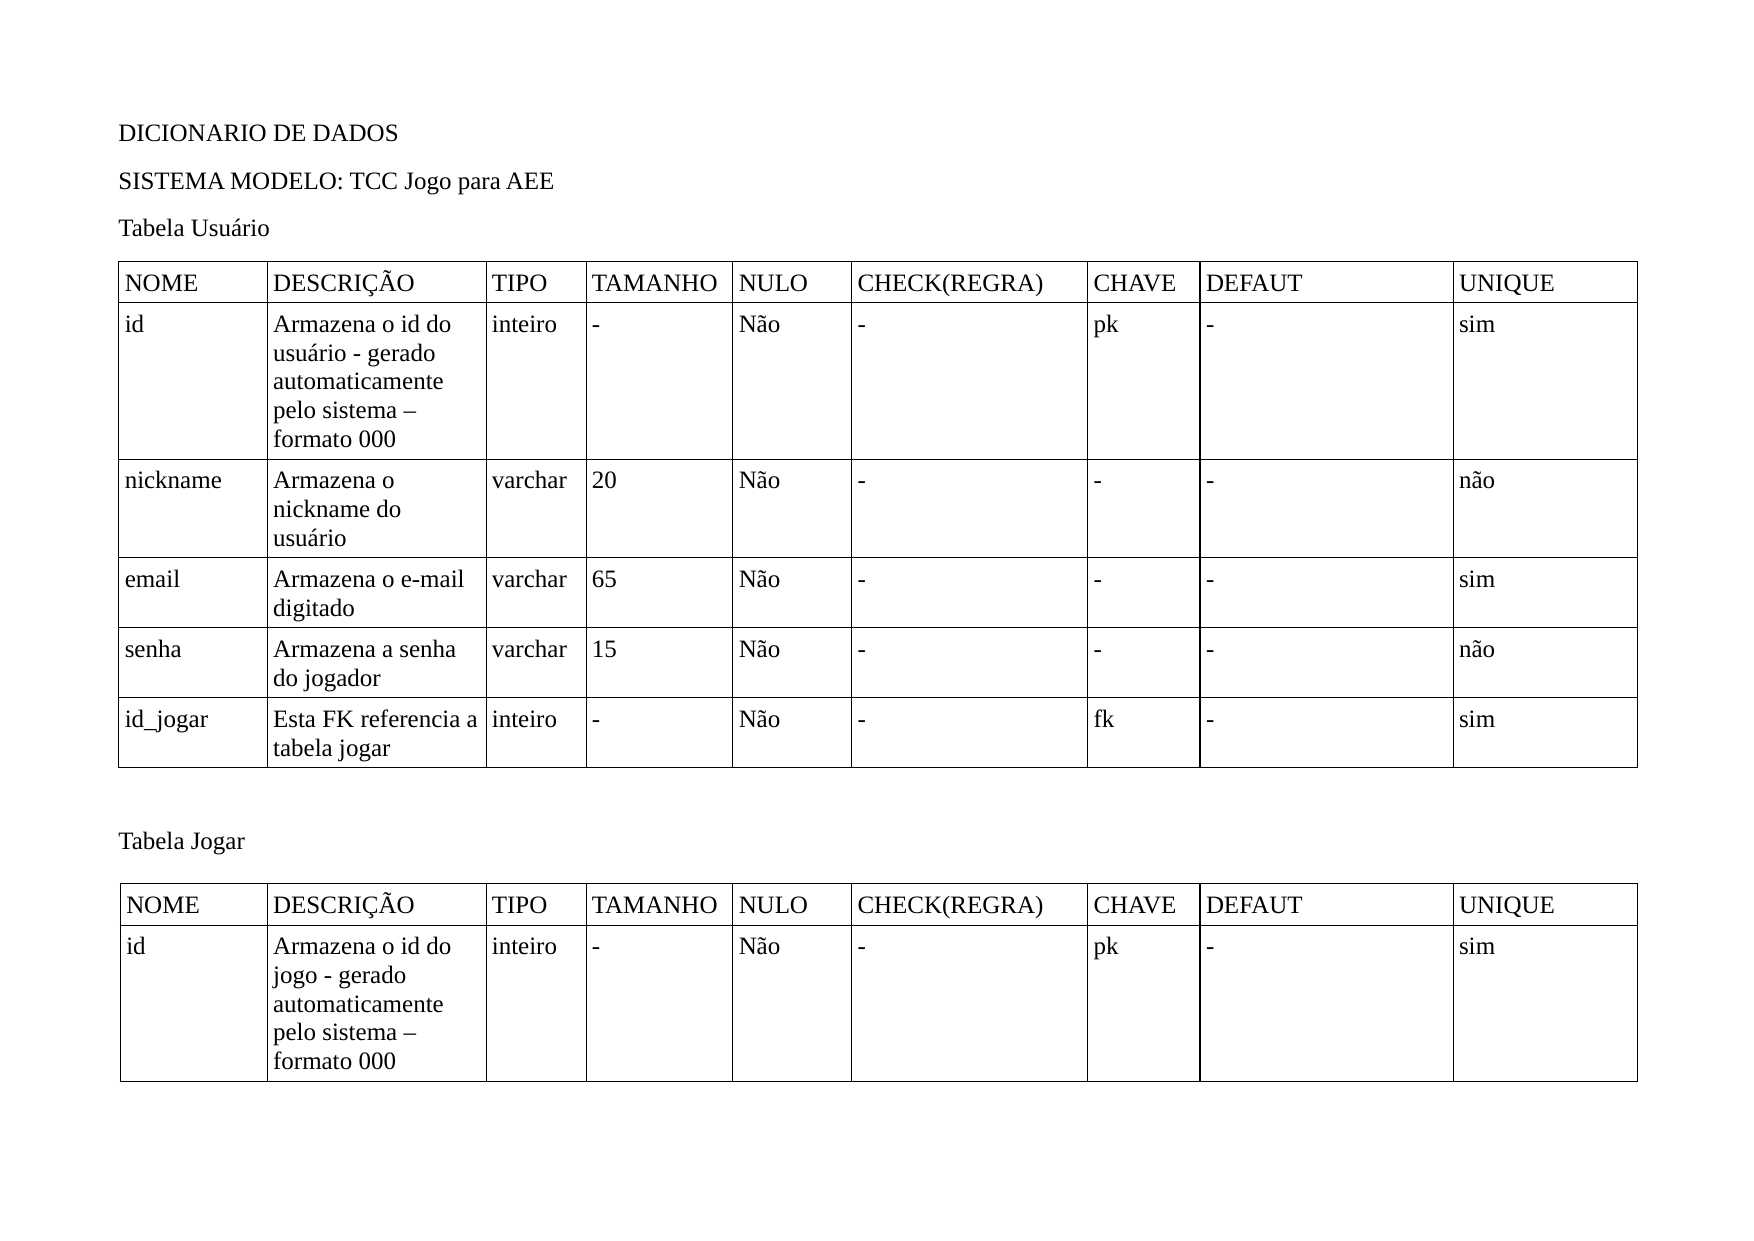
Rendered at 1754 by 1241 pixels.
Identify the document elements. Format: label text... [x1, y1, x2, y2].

table_cell inteiro [487, 926, 586, 1081]
text Tabela Jogar [118, 826, 1636, 854]
table_cell Armazena a senha do jogador [268, 628, 486, 697]
table_header NOME [121, 884, 267, 924]
table_cell Armazena o id do jogo - gerado automaticamente pelo sistema – formato 000 [268, 926, 486, 1081]
table_cell - [852, 558, 1087, 627]
table_cell sim [1454, 558, 1637, 627]
text SISTEMA MODELO: TCC Jogo para AEE [118, 166, 1636, 194]
table_cell - [587, 303, 732, 458]
table_cell id [121, 926, 267, 1081]
table_cell 15 [587, 628, 732, 697]
table_header TIPO [487, 884, 586, 924]
table_cell não [1454, 460, 1637, 557]
table_cell - [587, 926, 732, 1081]
table_cell - [852, 460, 1087, 557]
table_cell inteiro [487, 303, 586, 458]
table_cell - [1201, 628, 1453, 697]
table_cell id_jogar [119, 698, 267, 767]
table_cell Não [733, 926, 851, 1081]
table_cell Não [733, 628, 851, 697]
table_header NOME [119, 262, 267, 302]
table_cell - [1201, 926, 1453, 1081]
table_cell - [1088, 558, 1199, 627]
text DICIONARIO DE DADOS [118, 118, 1636, 147]
table_header CHECK(REGRA) [852, 262, 1087, 302]
table_cell - [587, 698, 732, 767]
table_cell id [119, 303, 267, 458]
table_cell - [1201, 558, 1453, 627]
table_cell nickname [119, 460, 267, 557]
table_cell - [852, 303, 1087, 458]
table_cell 20 [587, 460, 732, 557]
table_cell inteiro [487, 698, 586, 767]
table_header TAMANHO [587, 262, 732, 302]
table_cell sim [1454, 698, 1637, 767]
table_cell - [852, 628, 1087, 697]
table_cell - [1201, 698, 1453, 767]
table_cell Armazena o nickname do usuário [268, 460, 486, 557]
table_cell Esta FK referencia a tabela jogar [268, 698, 486, 767]
table_header TIPO [487, 262, 586, 302]
table_cell varchar [487, 628, 586, 697]
table_header NULO [733, 262, 851, 302]
text Tabela Usuário [118, 213, 1636, 242]
table_cell email [119, 558, 267, 627]
table_header CHAVE [1088, 262, 1199, 302]
table_cell varchar [487, 558, 586, 627]
table_cell Armazena o e-mail digitado [268, 558, 486, 627]
table_cell pk [1088, 926, 1199, 1081]
table_cell - [1201, 303, 1453, 458]
table_cell - [1201, 460, 1453, 557]
table_cell senha [119, 628, 267, 697]
table_cell varchar [487, 460, 586, 557]
table_cell - [852, 698, 1087, 767]
table_cell Armazena o id do usuário - gerado automaticamente pelo sistema – formato 000 [268, 303, 486, 458]
table_cell não [1454, 628, 1637, 697]
table_cell sim [1454, 926, 1637, 1081]
table_cell sim [1454, 303, 1637, 458]
table_cell Não [733, 698, 851, 767]
table_header DESCRIÇÃO [268, 884, 486, 924]
table_cell Não [733, 558, 851, 627]
table_cell - [852, 926, 1087, 1081]
table_header CHECK(REGRA) [852, 884, 1087, 924]
table_cell pk [1088, 303, 1199, 458]
table_header DEFAUT [1201, 262, 1453, 302]
table_header DESCRIÇÃO [268, 262, 486, 302]
table_cell Não [733, 460, 851, 557]
table_header UNIQUE [1454, 262, 1637, 302]
table_cell - [1088, 460, 1199, 557]
table_header DEFAUT [1201, 884, 1453, 924]
table_header TAMANHO [587, 884, 732, 924]
table_cell 65 [587, 558, 732, 627]
table_cell Não [733, 303, 851, 458]
table_header NULO [733, 884, 851, 924]
table_header UNIQUE [1454, 884, 1637, 924]
table_cell - [1088, 628, 1199, 697]
table_cell fk [1088, 698, 1199, 767]
table_header CHAVE [1088, 884, 1199, 924]
